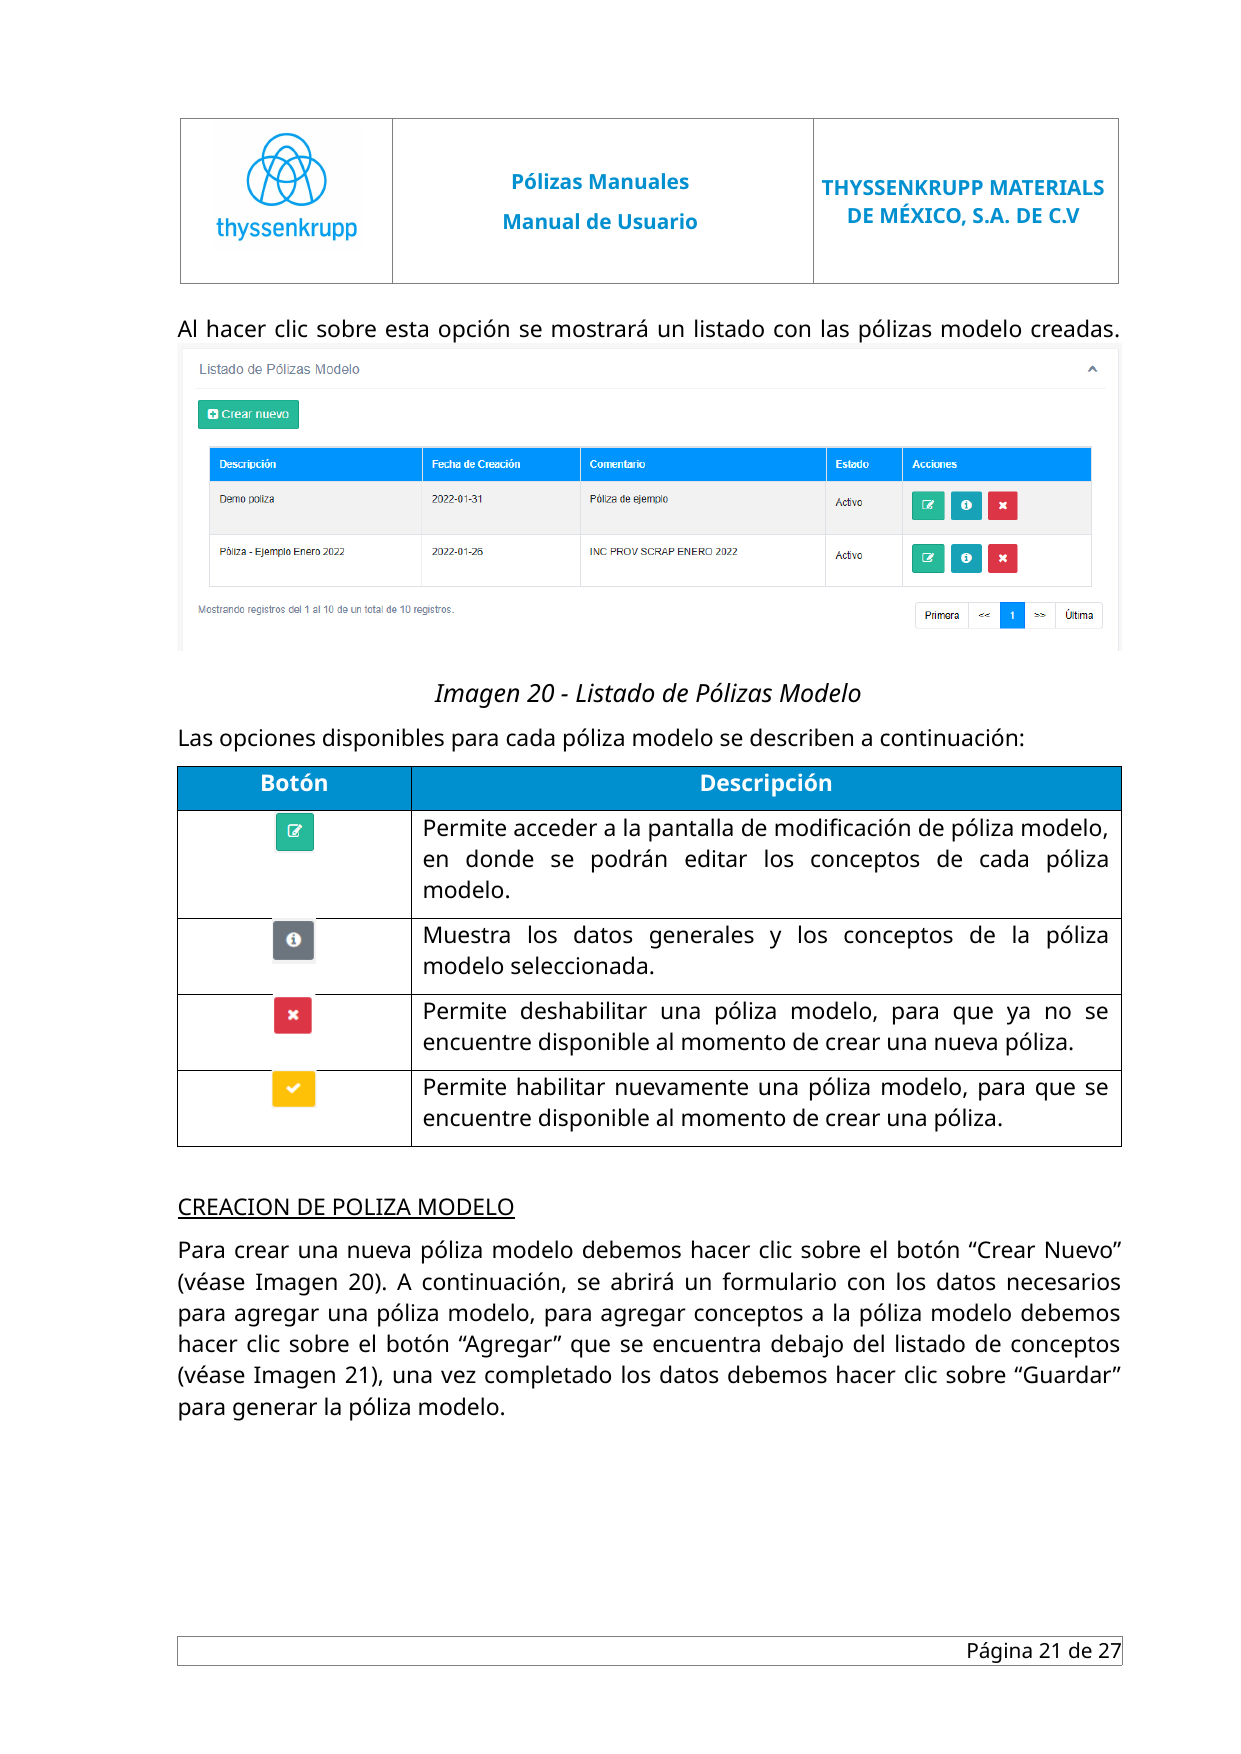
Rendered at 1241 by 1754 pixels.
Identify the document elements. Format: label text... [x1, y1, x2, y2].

table_cell Muestra los datos generales y los conceptos de la póliza modelo seleccionada. [412, 919, 1121, 994]
text Imagen 20 - Listado de Pólizas Modelo [177, 675, 1122, 709]
table_cell Permite deshabilitar una póliza modelo, para que ya no se encuentre disponible al momento de crear una nueva póliza. [412, 995, 1121, 1070]
table_cell [178, 811, 411, 918]
table_cell Permite habilitar nuevamente una póliza modelo, para que se encuentre disponible al momento de crear una póliza. [412, 1071, 1121, 1146]
text Las opciones disponibles para cada póliza modelo se describen a continuación: [177, 722, 1122, 753]
text Al hacer clic sobre esta opción se mostrará un listado con las pólizas modelo creadas. [177, 313, 1122, 343]
table_cell [178, 995, 411, 1070]
table_header Botón [178, 767, 411, 810]
table_cell Permite acceder a la pantalla de modificación de póliza modelo, en donde se podrán editar los conceptos de cada póliza modelo. [412, 811, 1121, 918]
text Para crear una nueva póliza modelo debemos hacer clic sobre el botón “Crear Nuevo” (véase Imagen 20). A continuación, se abrirá un formulario con los datos necesarios para agregar una póliza modelo, para agregar conceptos a la póliza modelo debemos hacer clic sobre el botón “Agregar” que se encuentra debajo del listado de conceptos (véase Imagen 21), una vez completado los datos debemos hacer clic sobre “Guardar” para generar la póliza modelo. [177, 1234, 1122, 1422]
table_cell [178, 919, 411, 994]
table_cell [178, 1071, 411, 1146]
table_header Descripción [412, 767, 1121, 810]
text CREACION DE POLIZA MODELO [177, 1191, 1122, 1222]
